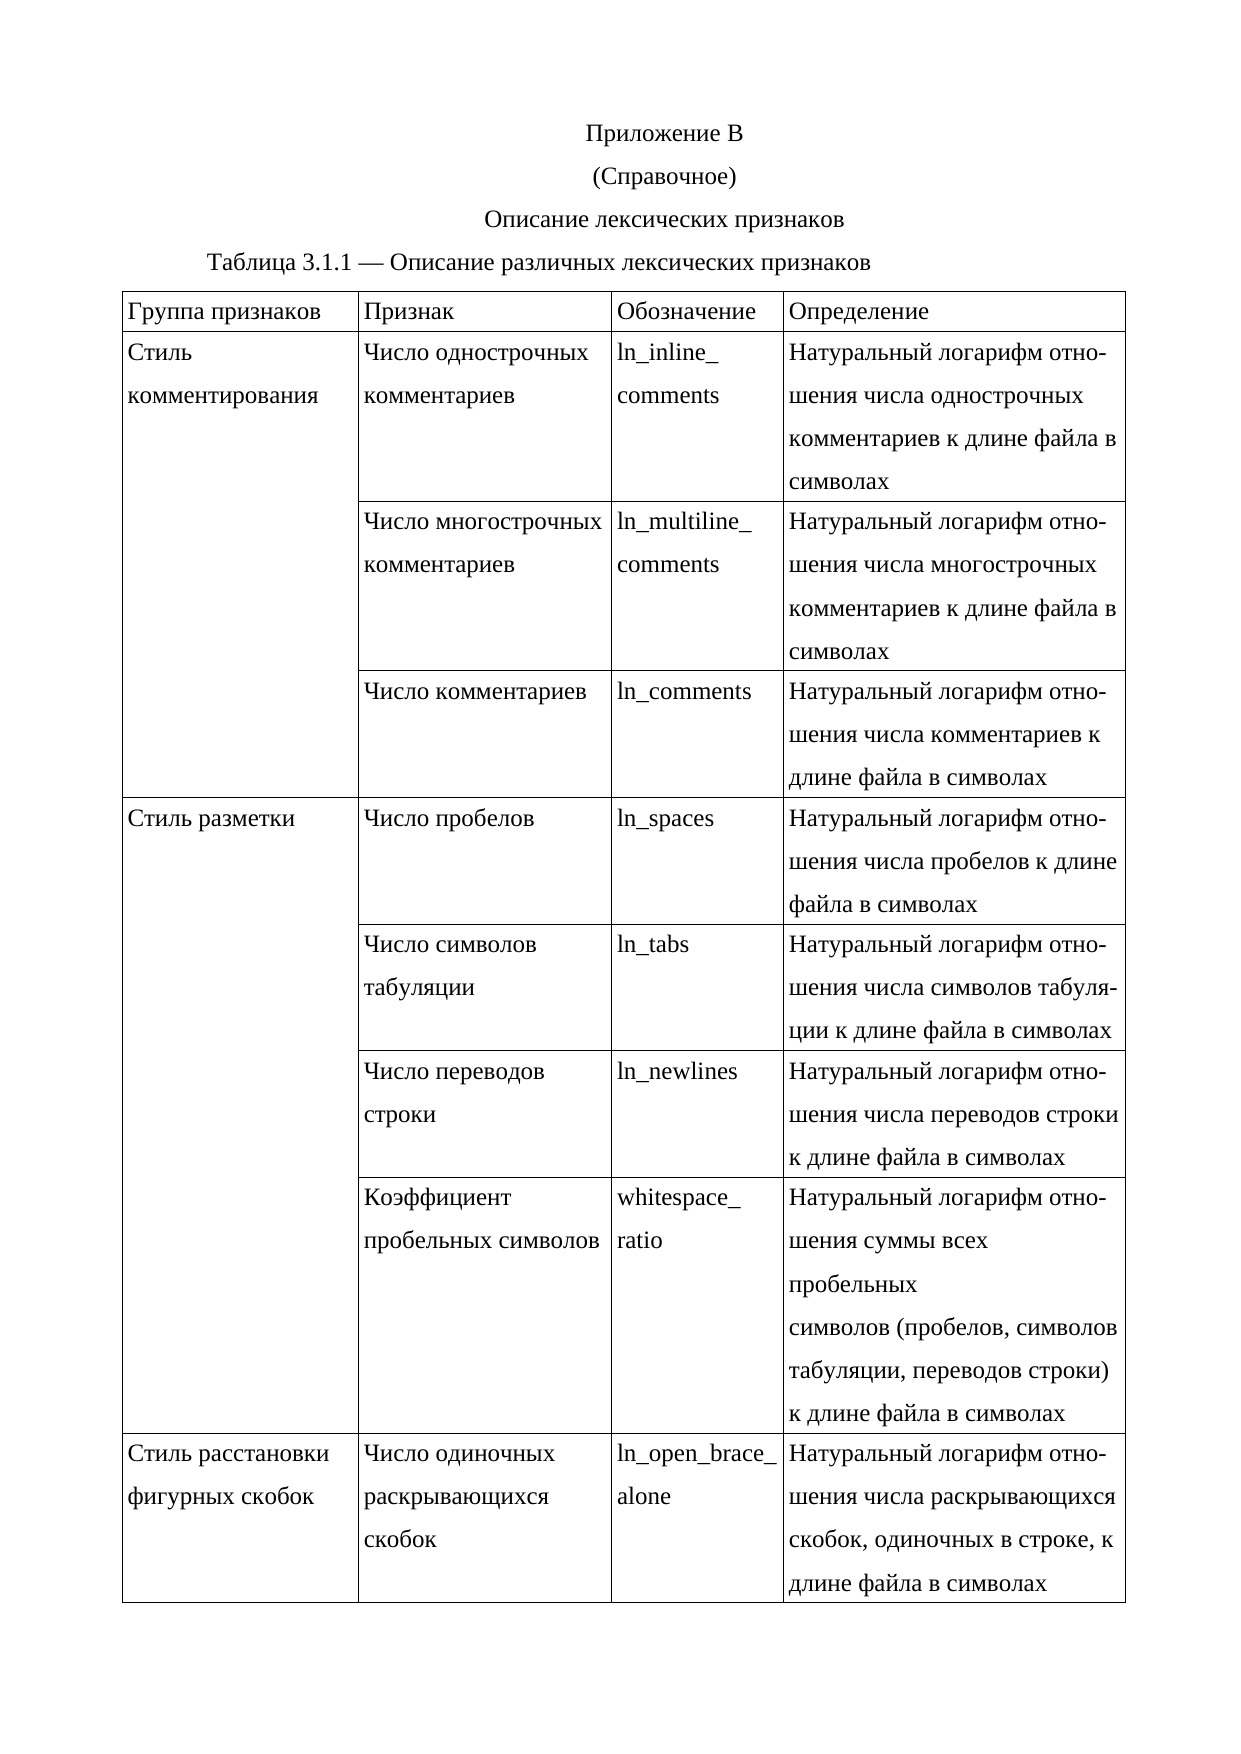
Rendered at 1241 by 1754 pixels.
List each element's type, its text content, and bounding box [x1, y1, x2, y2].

table_cell Натуральный логарифм отно- шения суммы всех пробельных символов (пробелов, символов табуляции, переводов строки) к длине файла в символах [784, 1178, 1125, 1432]
table_cell Натуральный логарифм отно- шения числа пробелов к длине файла в символах [784, 798, 1125, 923]
table_cell Стиль расстановки фигурных скобок [123, 1434, 358, 1602]
table_cell whitespace_ ratio [612, 1178, 783, 1432]
table_cell ln_tabs [612, 925, 783, 1050]
table_cell Число однострочных комментариев [359, 332, 611, 501]
table_cell Число многострочных комментариев [359, 502, 611, 670]
table_cell Натуральный логарифм отно- шения числа многострочных комментариев к длине файла в символах [784, 502, 1125, 670]
table_header Группа признаков [123, 292, 358, 331]
table_cell Натуральный логарифм отно- шения числа однострочных комментариев к длине файла в символах [784, 332, 1125, 501]
table_cell Число одиночных раскрывающихся скобок [359, 1434, 611, 1602]
table_cell Число пробелов [359, 798, 611, 923]
table_cell Натуральный логарифм отно-шения числа раскрывающихся скобок, одиночных в строке, к длине файла в символах [784, 1434, 1125, 1602]
text (Справочное) [118, 161, 1122, 190]
table_cell Натуральный логарифм отно- шения числа комментариев к длине файла в символах [784, 671, 1125, 797]
table_cell Натуральный логарифм отно- шения числа символов табуля- ции к длине файла в символах [784, 925, 1125, 1050]
table_cell ln_newlines [612, 1051, 783, 1177]
table_header Обозначение [612, 292, 783, 331]
text Описание лексических признаков [118, 204, 1122, 233]
table_cell Стиль комментирования [123, 332, 358, 797]
table_header Признак [359, 292, 611, 331]
table_cell Коэффициент пробельных символов [359, 1178, 611, 1432]
table_cell ln_multiline_ comments [612, 502, 783, 670]
text Приложение В [118, 118, 1122, 147]
table_cell Число комментариев [359, 671, 611, 797]
table_header Определение [784, 292, 1125, 331]
text Таблица 3.1.1 — Описание различных лексических признаков [118, 247, 1122, 276]
table_cell ln_inline_ comments [612, 332, 783, 501]
table_cell ln_open_brace_alone [612, 1434, 783, 1602]
table_cell ln_comments [612, 671, 783, 797]
table_cell Число переводов строки [359, 1051, 611, 1177]
table_cell ln_spaces [612, 798, 783, 923]
table_cell Стиль разметки [123, 798, 358, 1432]
table_cell Натуральный логарифм отно- шения числа переводов строки к длине файла в символах [784, 1051, 1125, 1177]
table_cell Число символов табуляции [359, 925, 611, 1050]
